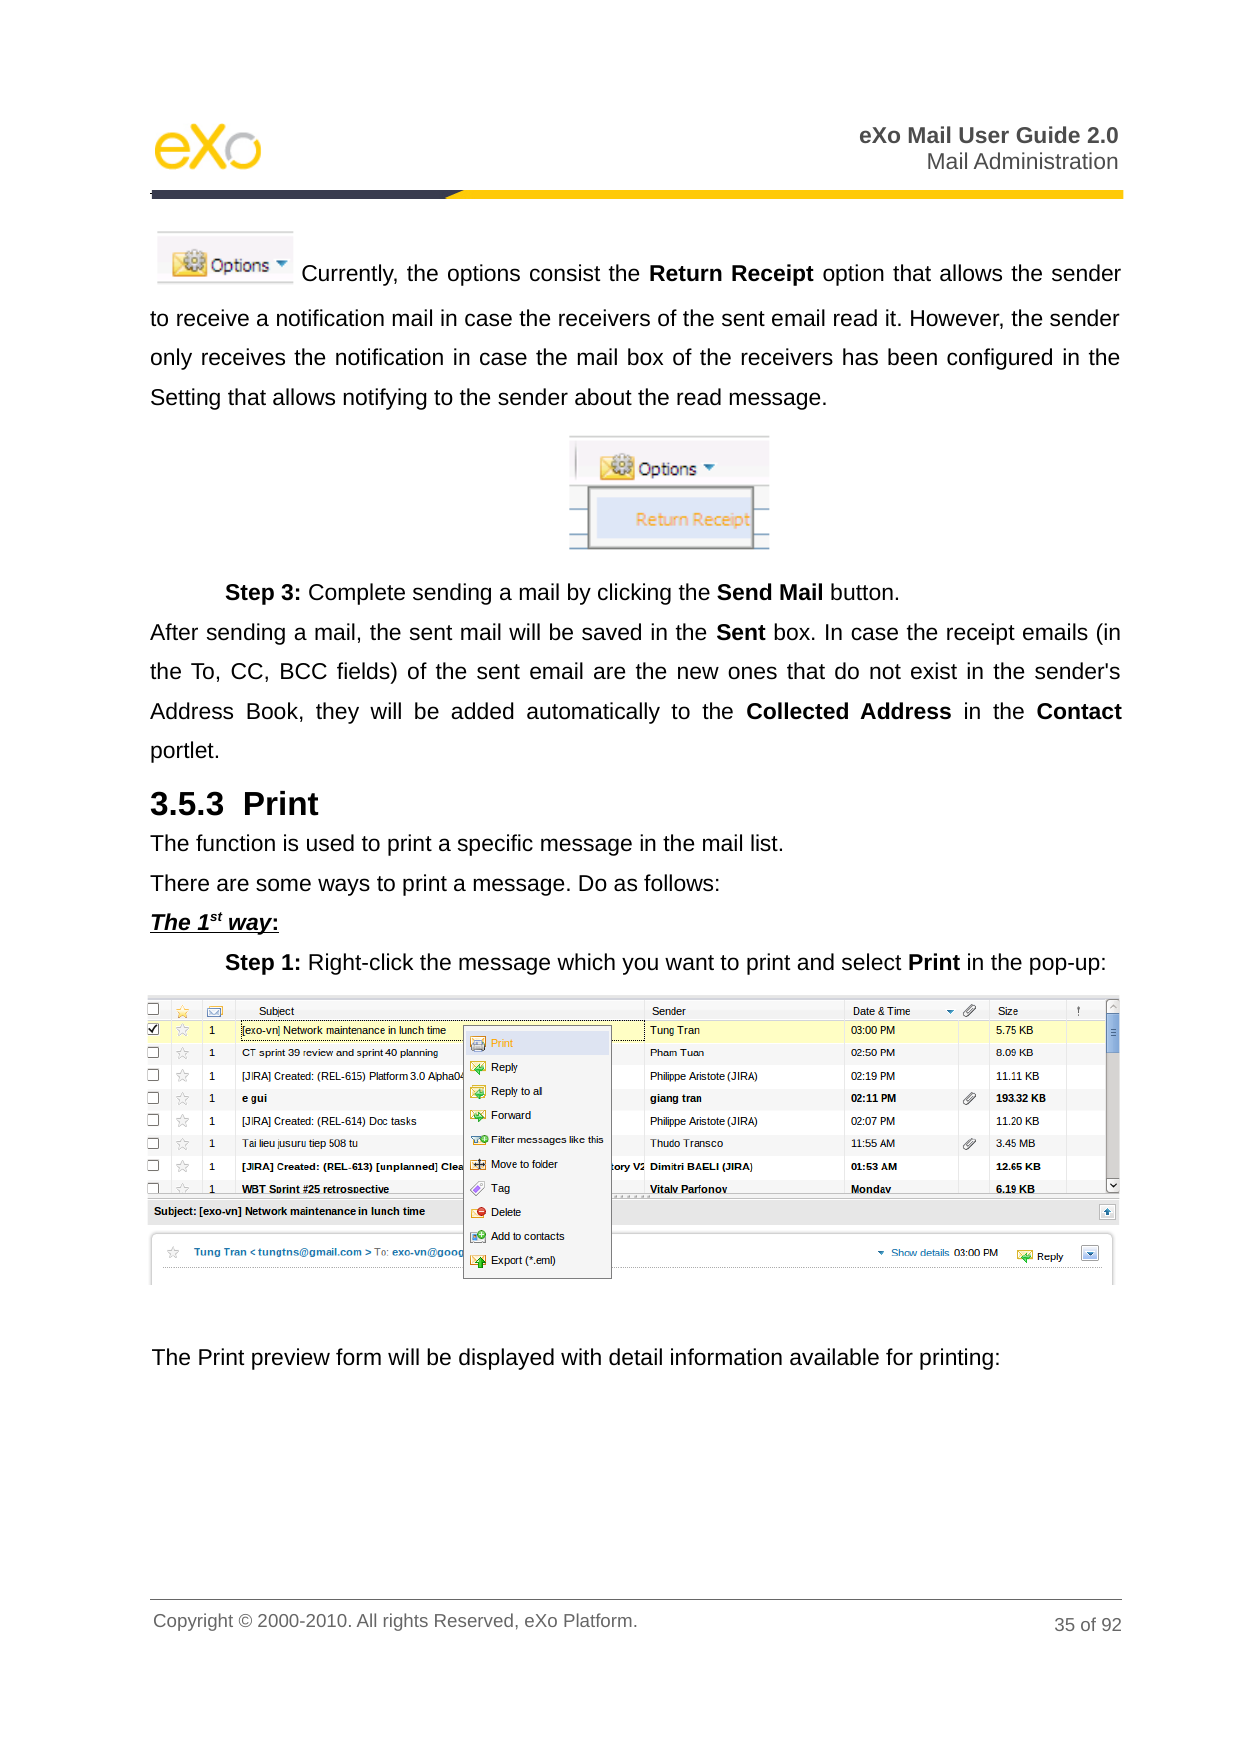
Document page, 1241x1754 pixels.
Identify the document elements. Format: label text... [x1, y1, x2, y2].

text There are some ways to print a message. Do as follows: [150, 870, 1122, 896]
list The Print preview form will be displayed with detail information available for printing: [114, 1344, 1122, 1371]
picture [147, 995, 1120, 1285]
picture [155, 123, 262, 170]
picture [157, 231, 294, 285]
picture [569, 433, 770, 559]
text Currently, the options consist the Return Receipt option that allows the sender to receive a notification mail in case the receivers of the sent email read it. However, the sender only receives the notification in case the mail box of the receivers has been configured in the Setting that allows notifying to the sender about the read message. [150, 223, 1122, 410]
subtitle Print [150, 784, 1122, 823]
list Step 1: Right-click the message which you want to print and select Print in the pop-up: [187, 949, 1122, 975]
text The 1st way: [150, 909, 1122, 936]
text The function is used to print a specific message in the mail list. [150, 830, 1122, 857]
text After sending a mail, the sent mail will be saved in the Sent box. In case the receipt emails (in the To, CC, BCC fields) of the sent email are the new ones that do not exist in the sender's Address Book, they will be added automatically to the Collected Address in the Contact portlet. [150, 619, 1122, 764]
picture [151, 190, 1124, 199]
list Step 3: Complete sending a mail by clicking the Send Mail button. [187, 431, 1122, 606]
